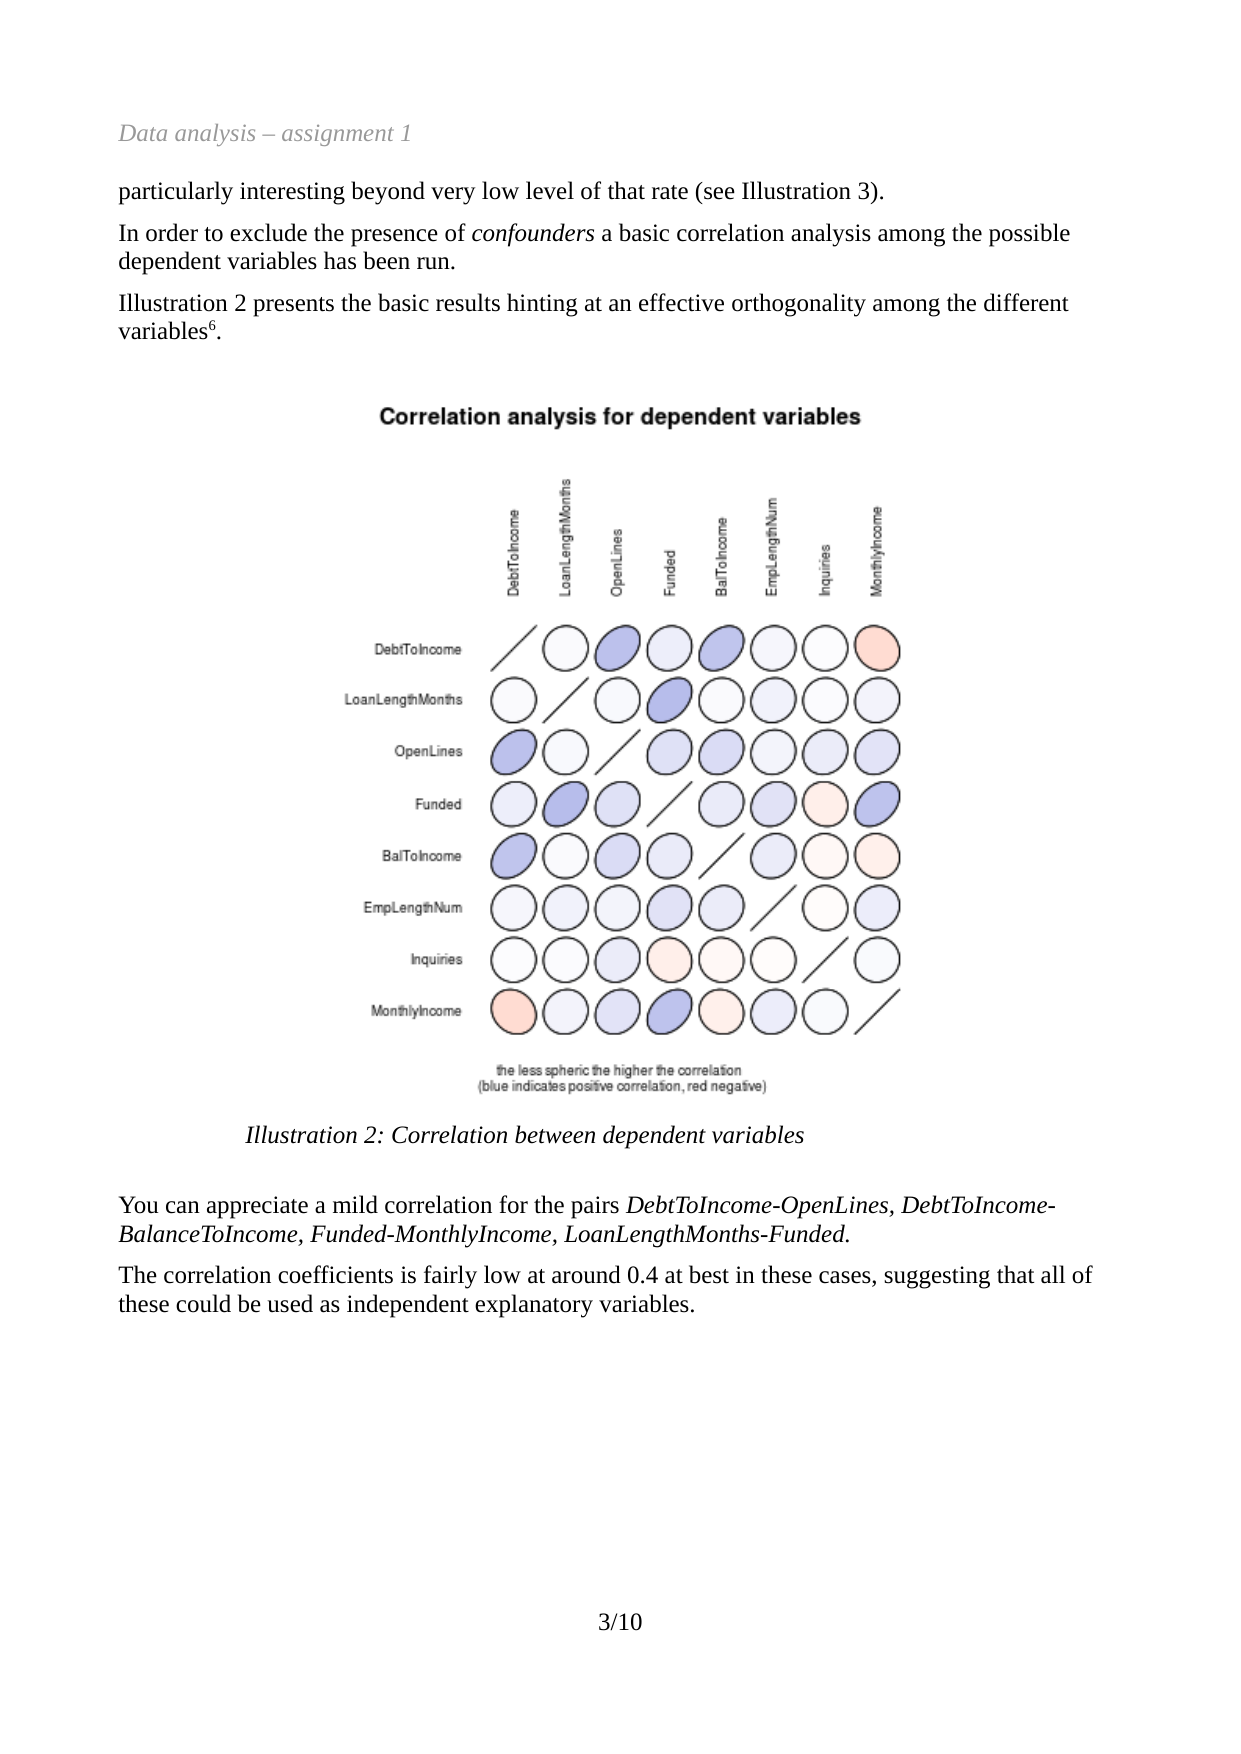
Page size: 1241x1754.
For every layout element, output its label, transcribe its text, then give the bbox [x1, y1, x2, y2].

text In order to exclude the presence of confounders a basic correlation analysis among the possible dependent variables has been run. [118, 218, 1122, 275]
text Illustration 2: Correlation between dependent variables [245, 1121, 995, 1149]
text At the same time it was clear that the FICO rate link to the variable wasn't particularly interesting beyond very low level of that rate (see Illustration 3). [118, 176, 1122, 205]
picture [245, 370, 996, 1121]
text Illustration 2 presents the basic results hinting at an effective orthogonality among the different variables. [118, 288, 1122, 345]
text You can appreciate a mild correlation for the pairs DebtToIncome-OpenLines, DebtToIncome-BalanceToIncome, Funded-MonthlyIncome, LoanLengthMonths-Funded. [118, 1190, 1122, 1248]
text The correlation coefficients is fairly low at around 0.4 at best in these cases, suggesting that all of these could be used as independent explanatory variables. [118, 1260, 1122, 1318]
